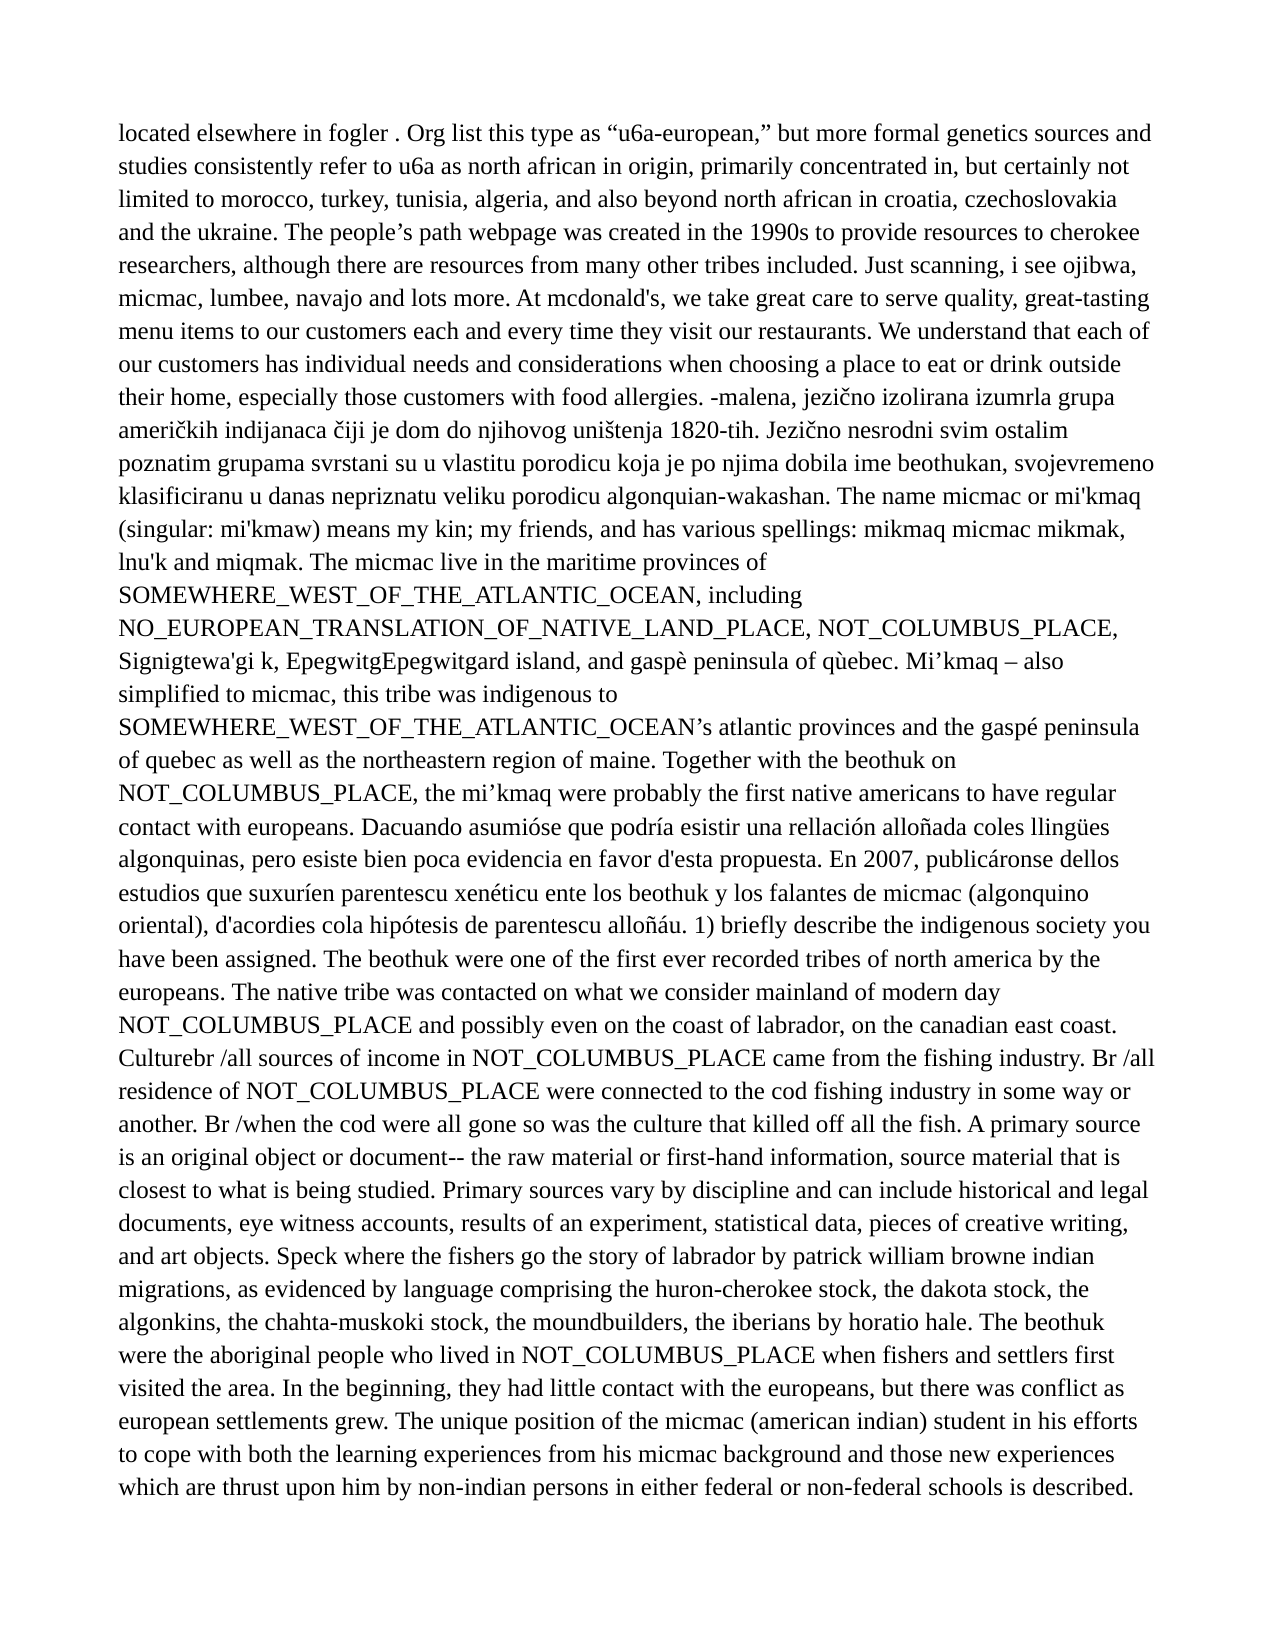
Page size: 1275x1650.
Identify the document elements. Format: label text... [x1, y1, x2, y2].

text located elsewhere in fogler . Org list this type as “u6a-european,” but more formal genetics sources and studies consistently refer to u6a as north african in origin, primarily concentrated in, but certainly not limited to morocco, turkey, tunisia, algeria, and also beyond north african in croatia, czechoslovakia and the ukraine. The people’s path webpage was created in the 1990s to provide resources to cherokee researchers, although there are resources from many other tribes included. Just scanning, i see ojibwa, micmac, lumbee, navajo and lots more. At mcdonald's, we take great care to serve quality, great-tasting menu items to our customers each and every time they visit our restaurants. We understand that each of our customers has individual needs and considerations when choosing a place to eat or drink outside their home, especially those customers with food allergies. -malena, jezično izolirana izumrla grupa američkih indijanaca čiji je dom do njihovog uništenja 1820-tih. Jezično nesrodni svim ostalim poznatim grupama svrstani su u vlastitu porodicu koja je po njima dobila ime beothukan, svojevremeno klasificiranu u danas nepriznatu veliku porodicu algonquian-wakashan. The name micmac or mi'kmaq (singular: mi'kmaw) means my kin; my friends, and has various spellings: mikmaq micmac mikmak, lnu'k and miqmak. The micmac live in the maritime provinces of SOMEWHERE_WEST_OF_THE_ATLANTIC_OCEAN, including NO_EUROPEAN_TRANSLATION_OF_NATIVE_LAND_PLACE, NOT_COLUMBUS_PLACE, Signigtewa'gi k, EpegwitgEpegwitgard island, and gaspè peninsula of qùebec. Mi’kmaq – also simplified to micmac, this tribe was indigenous to SOMEWHERE_WEST_OF_THE_ATLANTIC_OCEAN’s atlantic provinces and the gaspé peninsula of quebec as well as the northeastern region of maine. Together with the beothuk on NOT_COLUMBUS_PLACE, the mi’kmaq were probably the first native americans to have regular contact with europeans. Dacuando asumióse que podría esistir una rellación alloñada coles llingües algonquinas, pero esiste bien poca evidencia en favor d'esta propuesta. En 2007, publicáronse dellos estudios que suxuríen parentescu xenéticu ente los beothuk y los falantes de micmac (algonquino oriental), d'acordies cola hipótesis de parentescu alloñáu. 1) briefly describe the indigenous society you have been assigned. The beothuk were one of the first ever recorded tribes of north america by the europeans. The native tribe was contacted on what we consider mainland of modern day NOT_COLUMBUS_PLACE and possibly even on the coast of labrador, on the canadian east coast. Culturebr /all sources of income in NOT_COLUMBUS_PLACE came from the fishing industry. Br /all residence of NOT_COLUMBUS_PLACE were connected to the cod fishing industry in some way or another. Br /when the cod were all gone so was the culture that killed off all the fish. A primary source is an original object or document-- the raw material or first-hand information, source material that is closest to what is being studied. Primary sources vary by discipline and can include historical and legal documents, eye witness accounts, results of an experiment, statistical data, pieces of creative writing, and art objects. Speck where the fishers go the story of labrador by patrick william browne indian migrations, as evidenced by language comprising the huron-cherokee stock, the dakota stock, the algonkins, the chahta-muskoki stock, the moundbuilders, the iberians by horatio hale. The beothuk were the aboriginal people who lived in NOT_COLUMBUS_PLACE when fishers and settlers first visited the area. In the beginning, they had little contact with the europeans, but there was conflict as european settlements grew. The unique position of the micmac (american indian) student in his efforts to cope with both the learning experiences from his micmac background and those new experiences which are thrust upon him by non-indian persons in either federal or non-federal schools is described. [118, 118, 1157, 1501]
